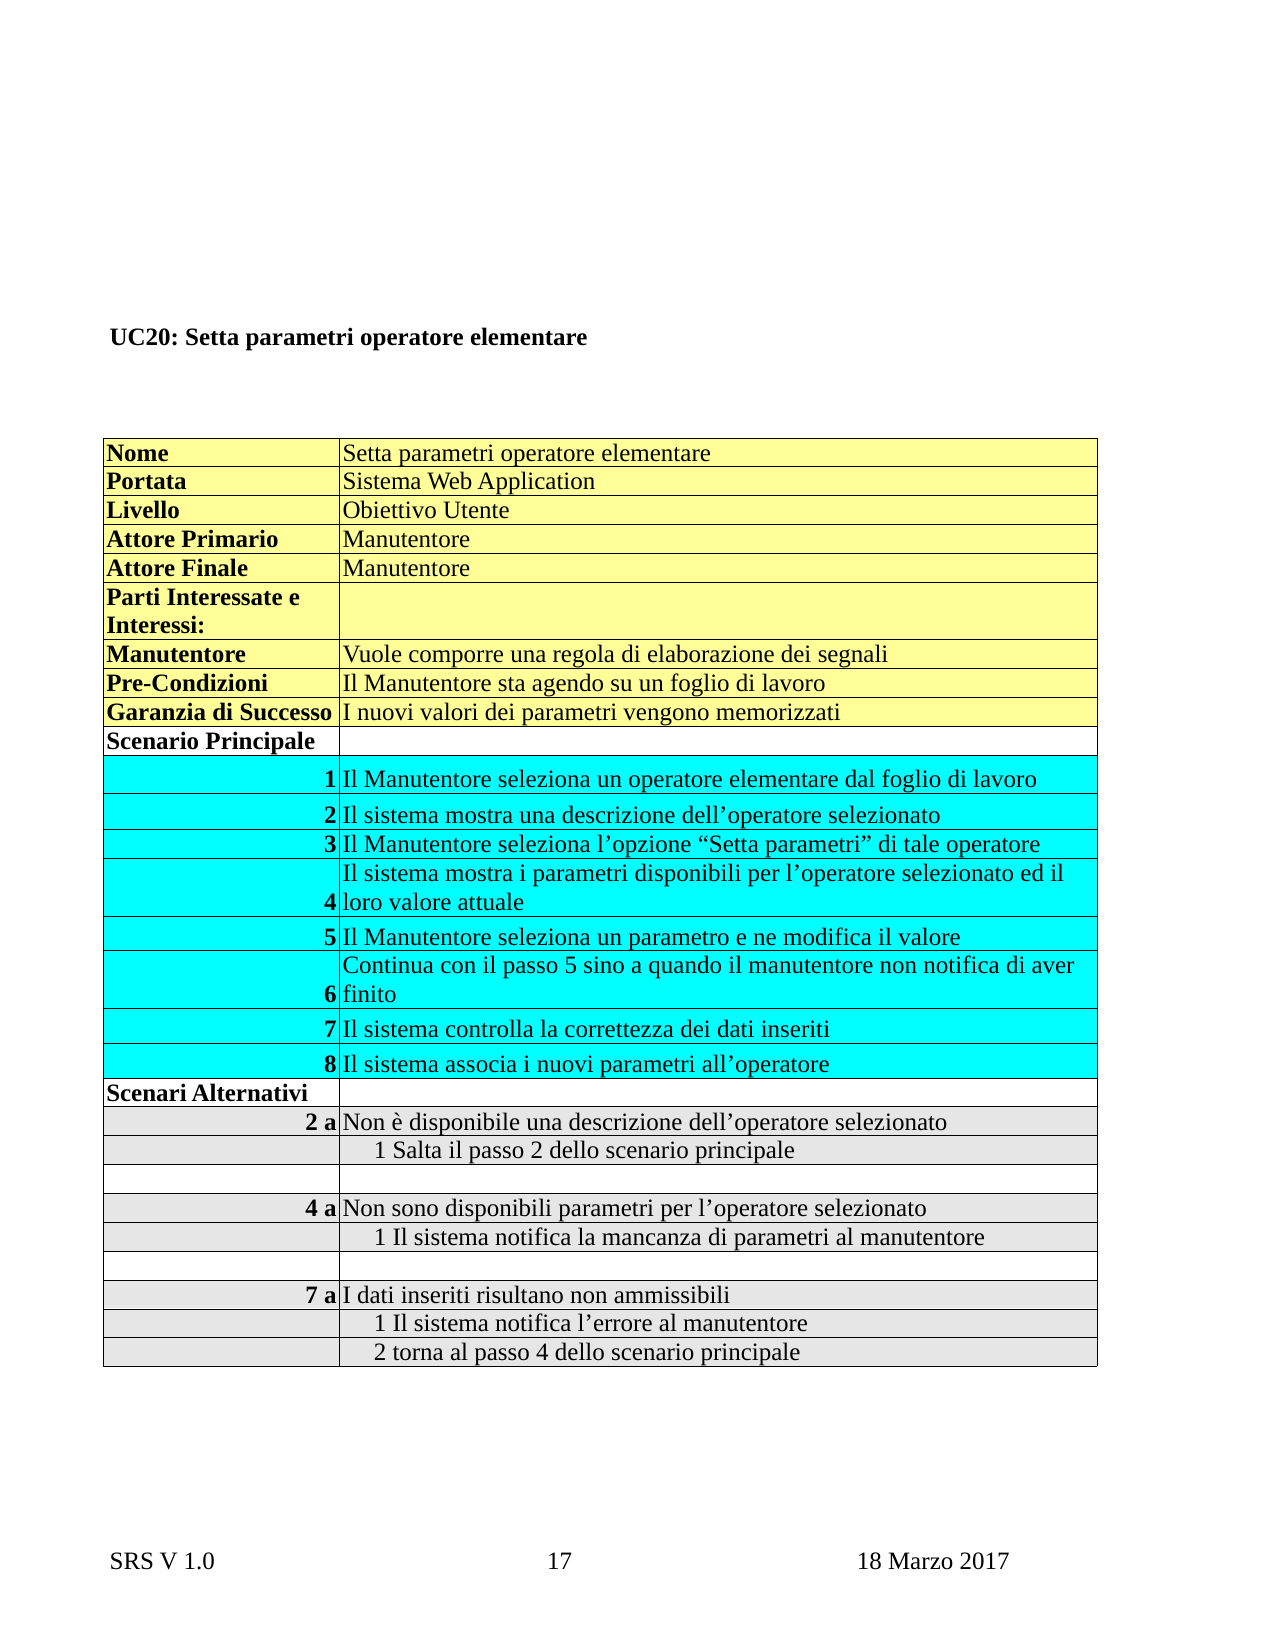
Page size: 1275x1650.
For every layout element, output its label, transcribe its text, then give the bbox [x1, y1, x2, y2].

table_cell Scenari Alternativi [104, 1079, 339, 1106]
table_cell Parti Interessate e Interessi: [104, 583, 339, 639]
table_cell 7 a [104, 1281, 339, 1308]
table_cell Il sistema mostra i parametri disponibili per l’operatore selezionato ed il loro valore attuale [340, 859, 1097, 916]
table_cell Il sistema associa i nuovi parametri all’operatore [340, 1044, 1097, 1078]
table_cell 1 Salta il passo 2 dello scenario principale [340, 1136, 1097, 1164]
table_cell Continua con il passo 5 sino a quando il manutentore non notifica di aver finito [340, 951, 1097, 1008]
table_cell Il sistema mostra una descrizione dell’operatore selezionato [340, 794, 1097, 829]
table_cell Pre-Condizioni [104, 669, 339, 697]
table_cell 2 a [104, 1107, 339, 1135]
table_cell Obiettivo Utente [340, 496, 1097, 524]
table_cell 8 [104, 1044, 339, 1078]
table_cell [104, 1223, 339, 1251]
table_cell Sistema Web Application [340, 467, 1097, 495]
table_cell 1 Il sistema notifica la mancanza di parametri al manutentore [340, 1223, 1097, 1251]
table_cell [340, 583, 1097, 639]
table_cell [340, 1079, 1097, 1106]
table_cell Scenario Principale [104, 727, 339, 755]
table_cell Il Manutentore sta agendo su un foglio di lavoro [340, 669, 1097, 697]
table_cell [104, 1136, 339, 1164]
table_cell [340, 1165, 1097, 1193]
table_cell Non sono disponibili parametri per l’operatore selezionato [340, 1194, 1097, 1222]
table_cell 2 torna al passo 4 dello scenario principale [340, 1338, 1097, 1366]
table_cell 3 [104, 830, 339, 858]
table_cell [104, 1338, 339, 1366]
table_cell Il Manutentore seleziona un parametro e ne modifica il valore [340, 917, 1097, 950]
table_cell Attore Finale [104, 554, 339, 582]
table_cell Portata [104, 467, 339, 495]
table_cell I dati inseriti risultano non ammissibili [340, 1281, 1097, 1308]
table_cell 5 [104, 917, 339, 950]
text UC20: Setta parametri operatore elementare [109, 322, 1162, 351]
table_cell Non è disponibile una descrizione dell’operatore selezionato [340, 1107, 1097, 1135]
table_cell Il sistema controlla la correttezza dei dati inseriti [340, 1009, 1097, 1043]
table_header Setta parametri operatore elementare [340, 439, 1097, 466]
table_cell Manutentore [340, 554, 1097, 582]
table_cell 1 [104, 756, 339, 793]
table_cell 2 [104, 794, 339, 829]
table_cell 4 [104, 859, 339, 916]
table_cell Il Manutentore seleziona un operatore elementare dal foglio di lavoro [340, 756, 1097, 793]
table_cell [340, 1252, 1097, 1279]
table_cell 1 Il sistema notifica l’errore al manutentore [340, 1310, 1097, 1337]
table_cell 4 a [104, 1194, 339, 1222]
table_cell 6 [104, 951, 339, 1008]
table_cell Vuole comporre una regola di elaborazione dei segnali [340, 640, 1097, 668]
table_cell 7 [104, 1009, 339, 1043]
table_cell [104, 1252, 339, 1279]
table_cell [104, 1165, 339, 1193]
table_cell [104, 1310, 339, 1337]
table_cell Garanzia di Successo [104, 698, 339, 726]
table_cell Manutentore [104, 640, 339, 668]
table_cell Livello [104, 496, 339, 524]
table_cell Manutentore [340, 525, 1097, 553]
table_cell [340, 727, 1097, 755]
table_cell Attore Primario [104, 525, 339, 553]
table_cell I nuovi valori dei parametri vengono memorizzati [340, 698, 1097, 726]
table_header Nome [104, 439, 339, 466]
table_cell Il Manutentore seleziona l’opzione “Setta parametri” di tale operatore [340, 830, 1097, 858]
